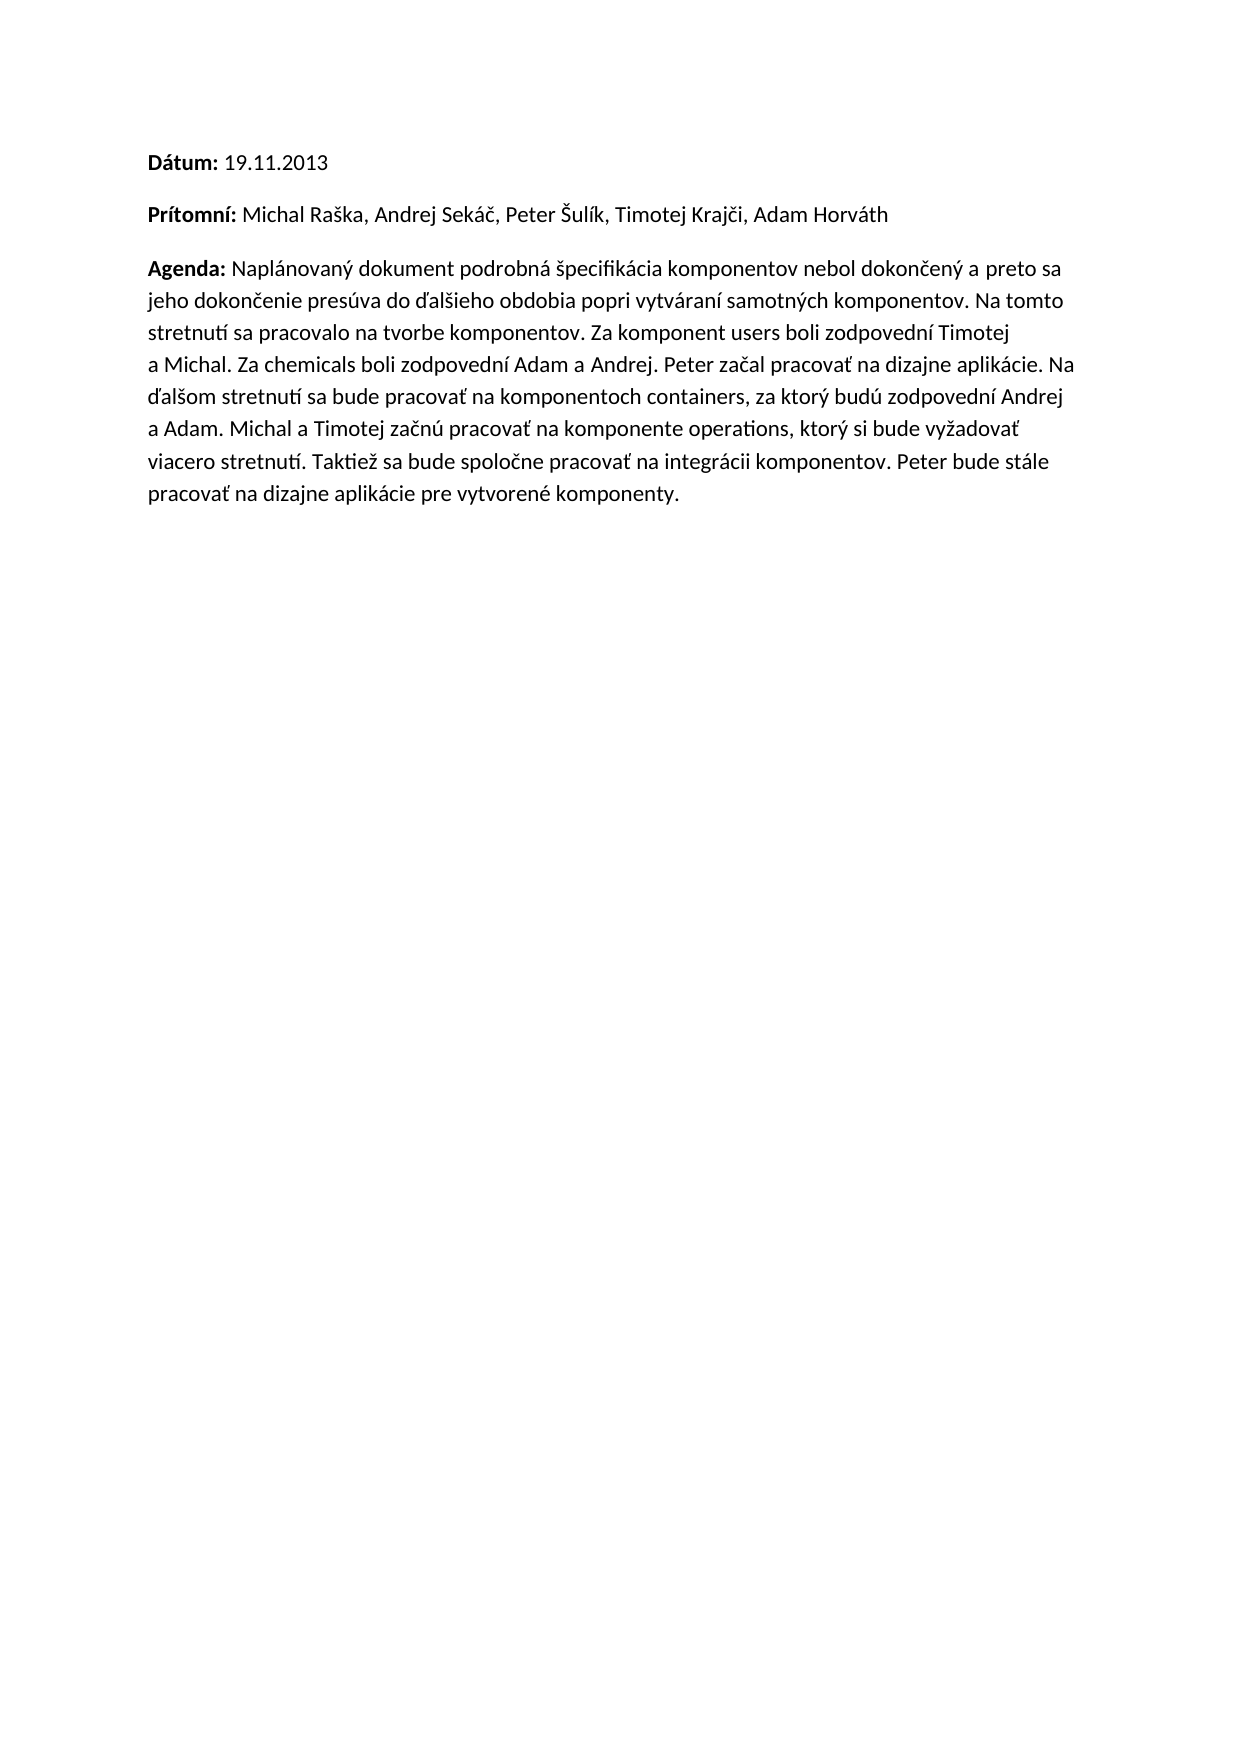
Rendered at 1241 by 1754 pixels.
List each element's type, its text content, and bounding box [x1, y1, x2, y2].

text Dátum: 19.11.2013 [148, 148, 1093, 176]
text Agenda: Naplánovaný dokument podrobná špecifikácia komponentov nebol dokončený a preto sa jeho dokončenie presúva do ďalšieho obdobia popri vytváraní samotných komponentov. Na tomto stretnutí sa pracovalo na tvorbe komponentov. Za komponent users boli zodpovední Timotej a Michal. Za chemicals boli zodpovední Adam a Andrej. Peter začal pracovať na dizajne aplikácie. Na ďalšom stretnutí sa bude pracovať na komponentoch containers, za ktorý budú zodpovední Andrej a Adam. Michal a Timotej začnú pracovať na komponente operations, ktorý si bude vyžadovať viacero stretnutí. Taktiež sa bude spoločne pracovať na integrácii komponentov. Peter bude stále pracovať na dizajne aplikácie pre vytvorené komponenty. [148, 254, 1093, 507]
text Prítomní: Michal Raška, Andrej Sekáč, Peter Šulík, Timotej Krajči, Adam Horváth [148, 201, 1093, 229]
